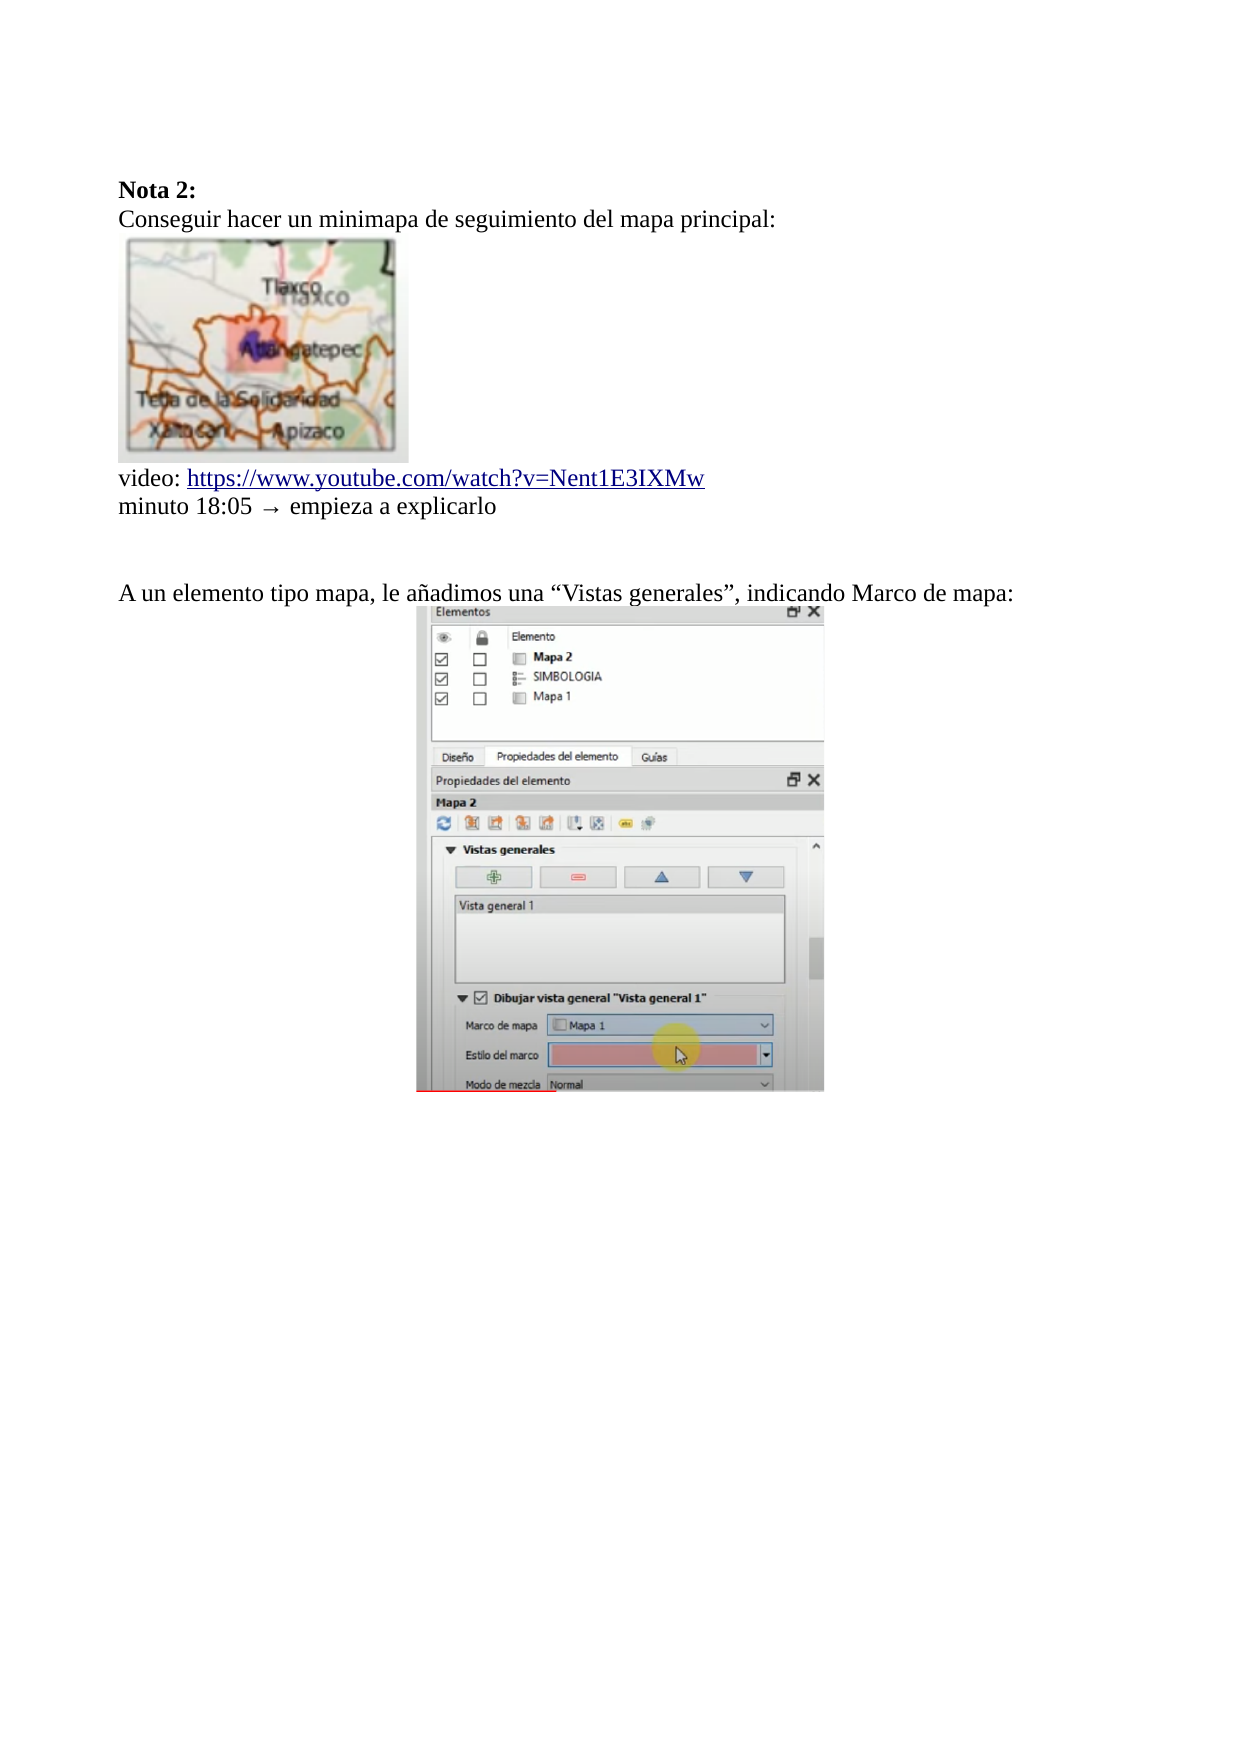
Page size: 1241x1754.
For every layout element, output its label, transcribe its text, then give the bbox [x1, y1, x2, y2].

text video: https://www.youtube.com/watch?v=Nent1E3IXMw [118, 463, 1122, 491]
text Conseguir hacer un minimapa de seguimiento del mapa principal: [118, 204, 1122, 233]
text A un elemento tipo mapa, le añadimos una “Vistas generales”, indicando Marco de mapa: [118, 578, 1122, 606]
picture [416, 606, 825, 1092]
text minuto 18:05 → empieza a explicarlo [118, 491, 1122, 520]
text Nota 2: [118, 176, 1122, 204]
picture [118, 233, 409, 463]
